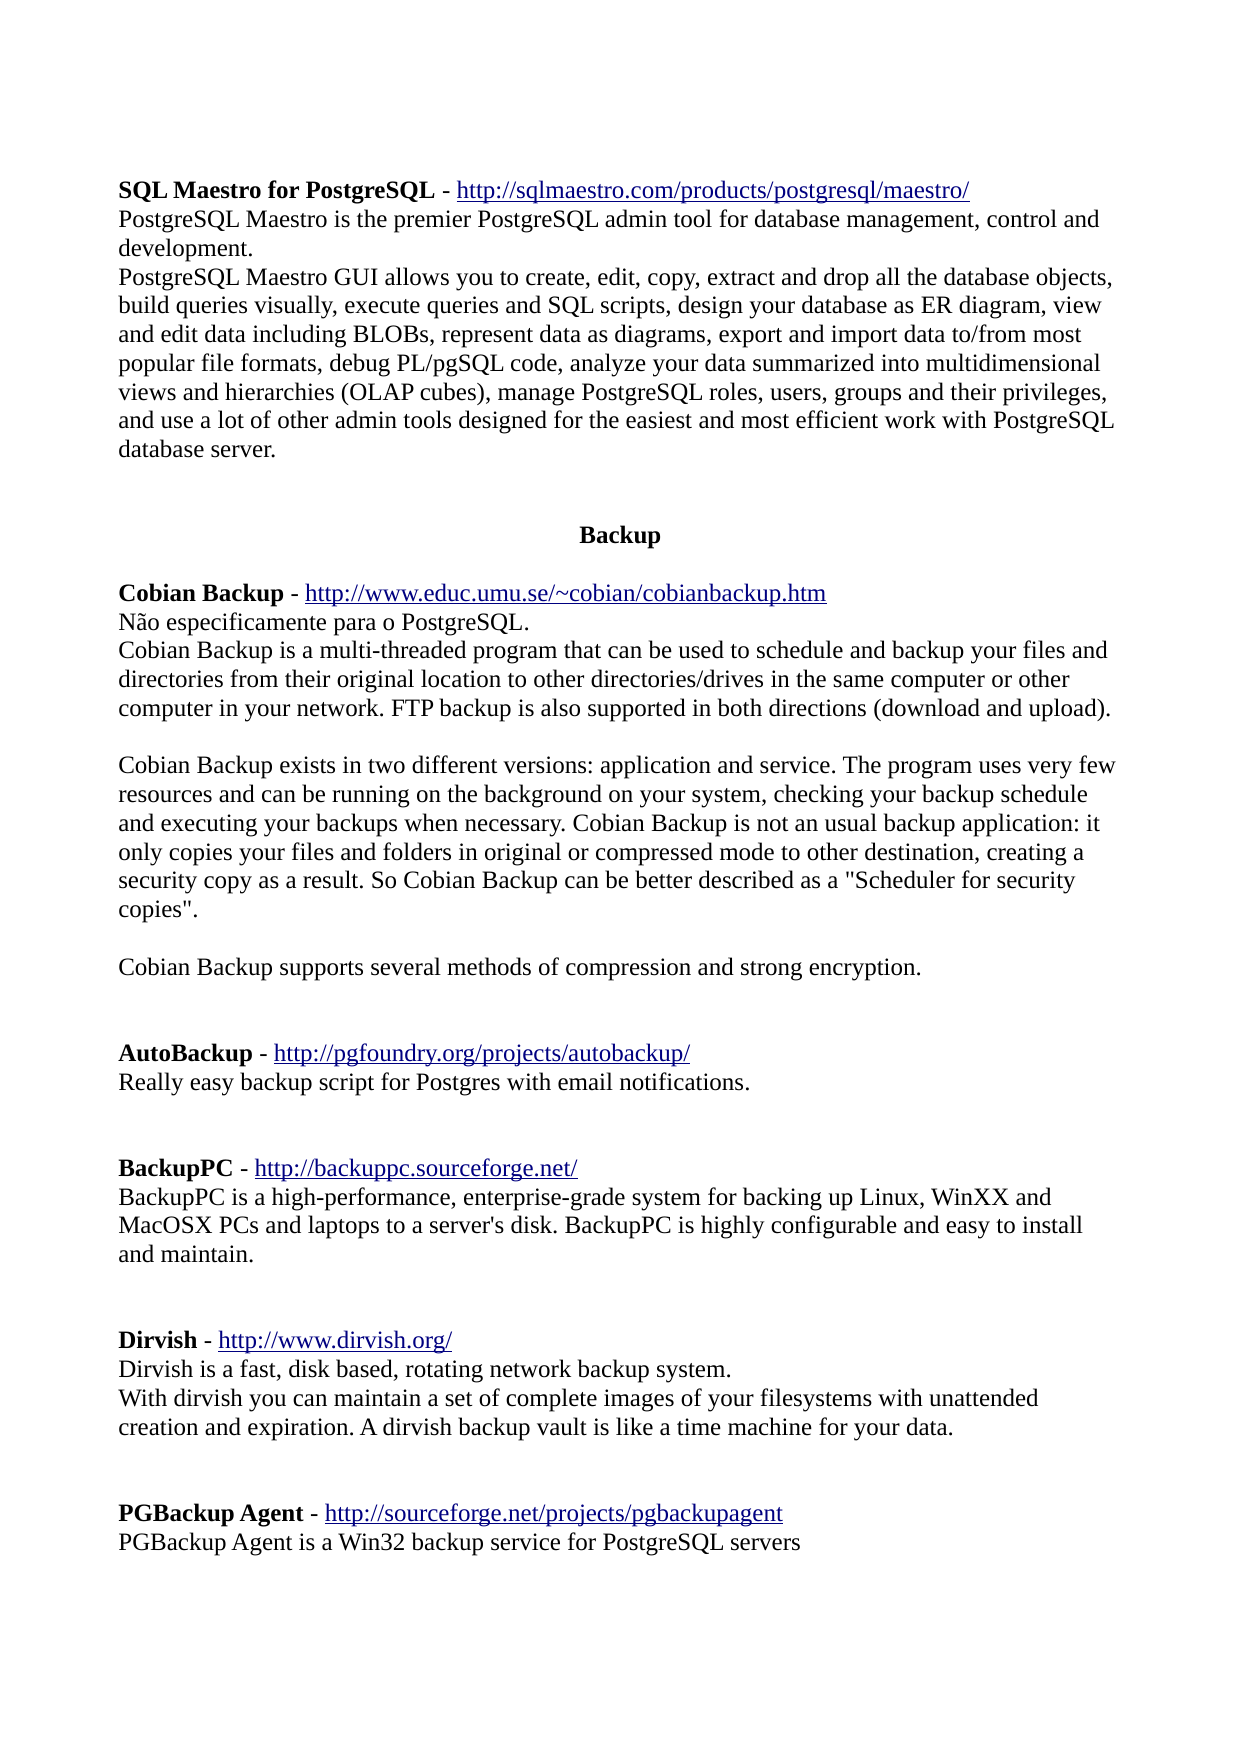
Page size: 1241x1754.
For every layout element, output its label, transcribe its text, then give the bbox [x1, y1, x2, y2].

text Dirvish is a fast, disk based, rotating network backup system. [118, 1354, 1122, 1383]
text Cobian Backup - http://www.educ.umu.se/~cobian/cobianbackup.htm [118, 578, 1122, 607]
text AutoBackup - http://pgfoundry.org/projects/autobackup/ [118, 1038, 1122, 1067]
text BackupPC - http://backuppc.sourceforge.net/ [118, 1153, 1122, 1182]
text Não especificamente para o PostgreSQL. [118, 607, 1122, 636]
text PostgreSQL Maestro GUI allows you to create, edit, copy, extract and drop all the database objects, build queries visually, execute queries and SQL scripts, design your database as ER diagram, view and edit data including BLOBs, represent data as diagrams, export and import data to/from most popular file formats, debug PL/pgSQL code, analyze your data summarized into multidimensional views and hierarchies (OLAP cubes), manage PostgreSQL roles, users, groups and their privileges, and use a lot of other admin tools designed for the easiest and most efficient work with PostgreSQL database server. [118, 262, 1122, 463]
text Cobian Backup exists in two different versions: application and service. The program uses very few resources and can be running on the background on your system, checking your backup schedule and executing your backups when necessary. Cobian Backup is not an usual backup application: it only copies your files and folders in original or compressed mode to other destination, creating a security copy as a result. So Cobian Backup can be better described as a "Scheduler for security copies". [118, 751, 1122, 923]
text With dirvish you can maintain a set of complete images of your filesystems with unattended creation and expiration. A dirvish backup vault is like a time machine for your data. [118, 1383, 1122, 1441]
text Cobian Backup is a multi-threaded program that can be used to schedule and backup your files and directories from their original location to other directories/drives in the same computer or other computer in your network. FTP backup is also supported in both directions (download and upload). [118, 636, 1122, 722]
text Really easy backup script for Postgres with email notifications. [118, 1067, 1122, 1096]
text PGBackup Agent is a Win32 backup service for PostgreSQL servers [118, 1527, 1122, 1556]
text PostgreSQL Maestro is the premier PostgreSQL admin tool for database management, control and development. [118, 204, 1122, 262]
text Cobian Backup supports several methods of compression and strong encryption. [118, 952, 1122, 981]
text SQL Maestro for PostgreSQL - http://sqlmaestro.com/products/postgresql/maestro/ [118, 176, 1122, 204]
text Backup [118, 521, 1122, 549]
text PGBackup Agent - http://sourceforge.net/projects/pgbackupagent [118, 1498, 1122, 1527]
text BackupPC is a high-performance, enterprise-grade system for backing up Linux, WinXX and MacOSX PCs and laptops to a server's disk. BackupPC is highly configurable and easy to install and maintain. [118, 1182, 1122, 1268]
text Dirvish - http://www.dirvish.org/ [118, 1326, 1122, 1354]
